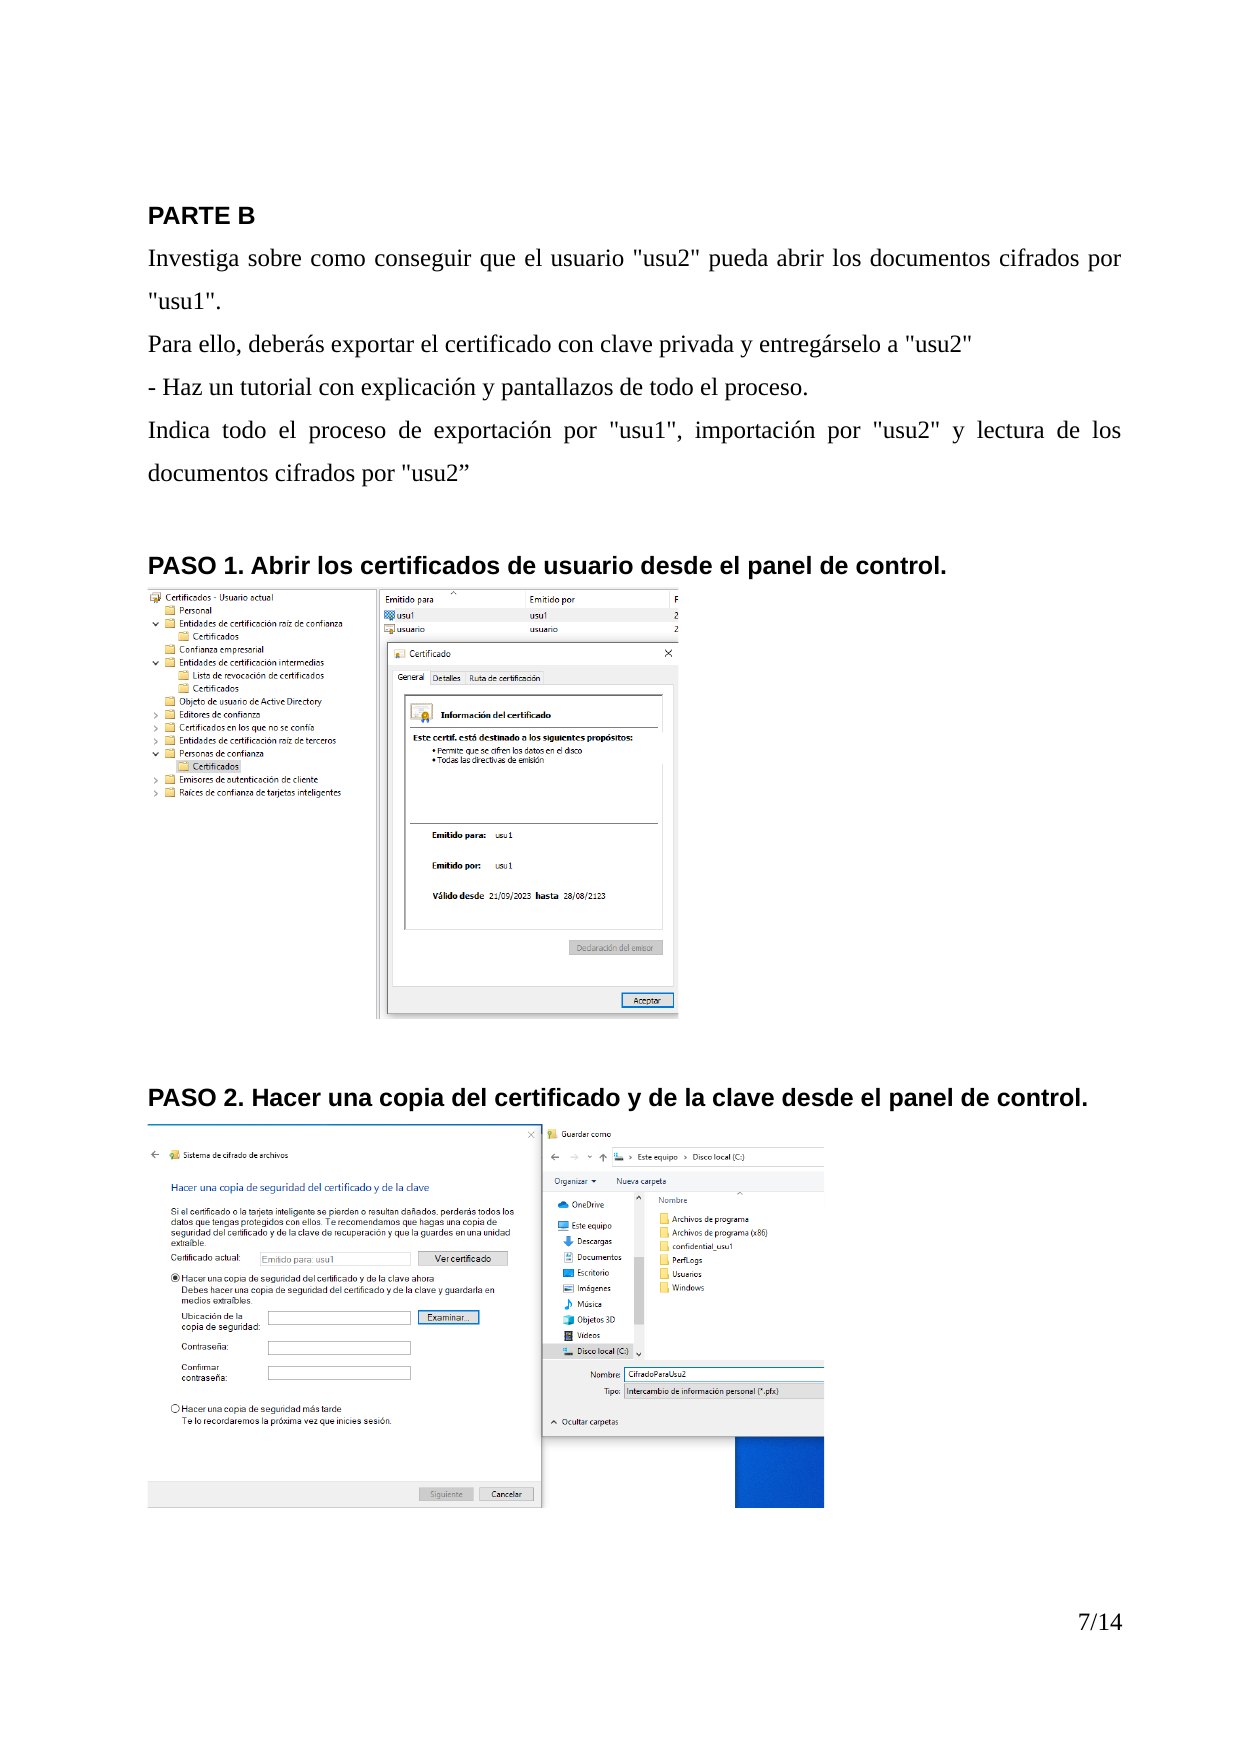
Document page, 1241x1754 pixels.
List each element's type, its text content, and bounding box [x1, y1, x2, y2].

text Indica todo el proceso de exportación por "usu1", importación por "usu2" y lectura de los documentos cifrados por "usu2” [148, 415, 1122, 487]
subtitle PARTE B [148, 201, 1122, 230]
picture [147, 587, 679, 1019]
picture [147, 1124, 825, 1508]
text Para ello, deberás exportar el certificado con clave privada y entregárselo a "usu2" [148, 329, 1122, 358]
text - Haz un tutorial con explicación y pantallazos de todo el proceso. [148, 372, 1122, 401]
text Investiga sobre como conseguir que el usuario "usu2" pueda abrir los documentos cifrados por "usu1". [148, 243, 1122, 314]
subtitle PASO 1. Abrir los certificados de usuario desde el panel de control. [148, 551, 1122, 618]
subtitle PASO 2. Hacer una copia del certificado y de la clave desde el panel de control. [148, 1083, 1122, 1150]
